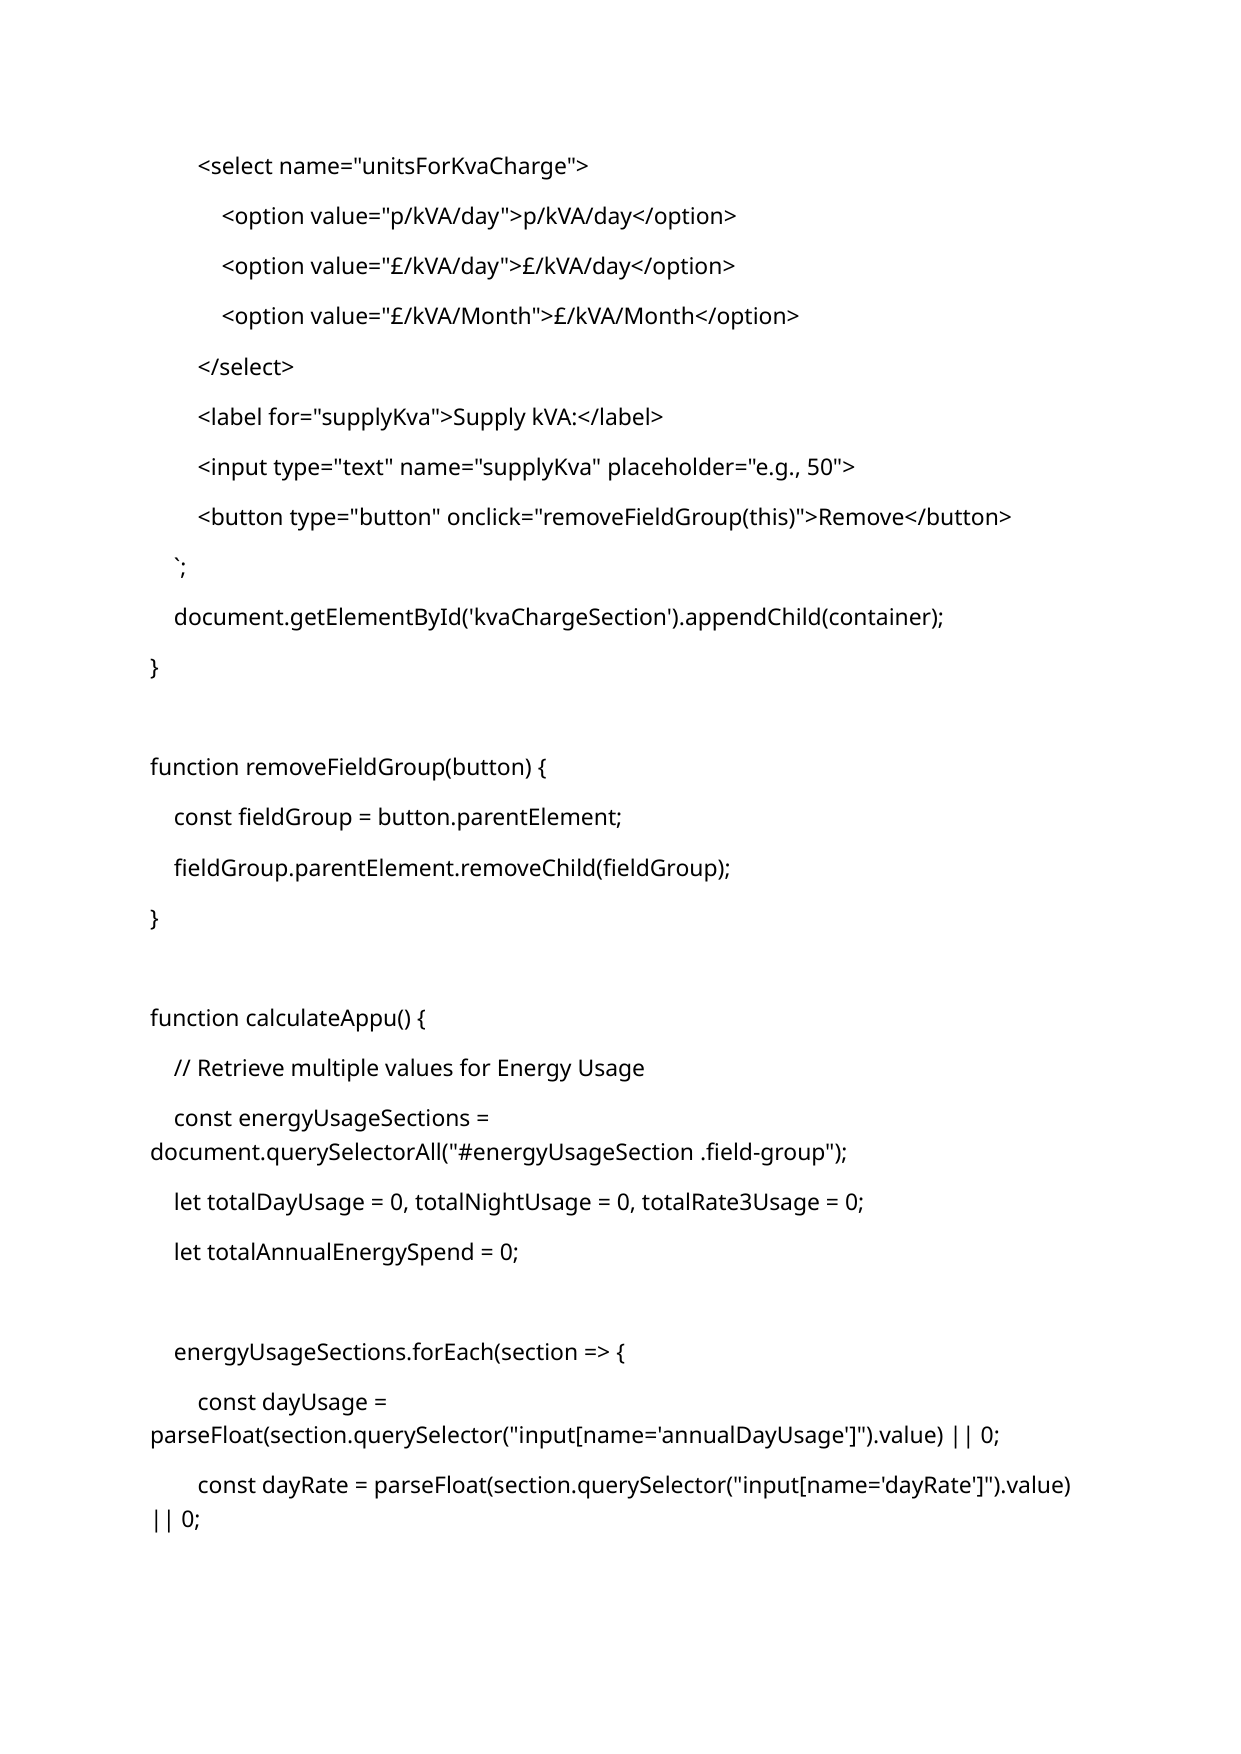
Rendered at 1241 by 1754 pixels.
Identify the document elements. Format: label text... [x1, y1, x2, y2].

text document.getElementById('kvaChargeSection').appendChild(container); [150, 601, 1090, 632]
text let totalAnnualEnergySpend = 0; [150, 1236, 1090, 1267]
text <input type="text" name="supplyKva" placeholder="e.g., 50"> [150, 451, 1090, 482]
text <button type="button" onclick="removeFieldGroup(this)">Remove</button> [150, 501, 1090, 532]
text </select> [150, 350, 1090, 382]
text <option value="£/kVA/day">£/kVA/day</option> [150, 250, 1090, 281]
text } [150, 902, 1090, 933]
text <select name="unitsForKvaCharge"> [150, 150, 1090, 181]
text <label for="supplyKva">Supply kVA:</label> [150, 401, 1090, 432]
text <option value="£/kVA/Month">£/kVA/Month</option> [150, 300, 1090, 332]
text function calculateAppu() { [150, 1002, 1090, 1033]
text let totalDayUsage = 0, totalNightUsage = 0, totalRate3Usage = 0; [150, 1186, 1090, 1217]
text const energyUsageSections = document.querySelectorAll("#energyUsageSection .field-group"); [150, 1102, 1090, 1167]
text <option value="p/kVA/day">p/kVA/day</option> [150, 200, 1090, 231]
text fieldGroup.parentElement.removeChild(fieldGroup); [150, 851, 1090, 883]
text `; [150, 551, 1090, 582]
text } [150, 651, 1090, 682]
text const dayUsage = parseFloat(section.querySelector("input[name='annualDayUsage']").value) || 0; [150, 1386, 1090, 1451]
text function removeFieldGroup(button) { [150, 751, 1090, 782]
text energyUsageSections.forEach(section => { [150, 1336, 1090, 1367]
text const fieldGroup = button.parentElement; [150, 801, 1090, 833]
text // Retrieve multiple values for Energy Usage [150, 1052, 1090, 1083]
text const dayRate = parseFloat(section.querySelector("input[name='dayRate']").value) || 0; [150, 1469, 1090, 1534]
